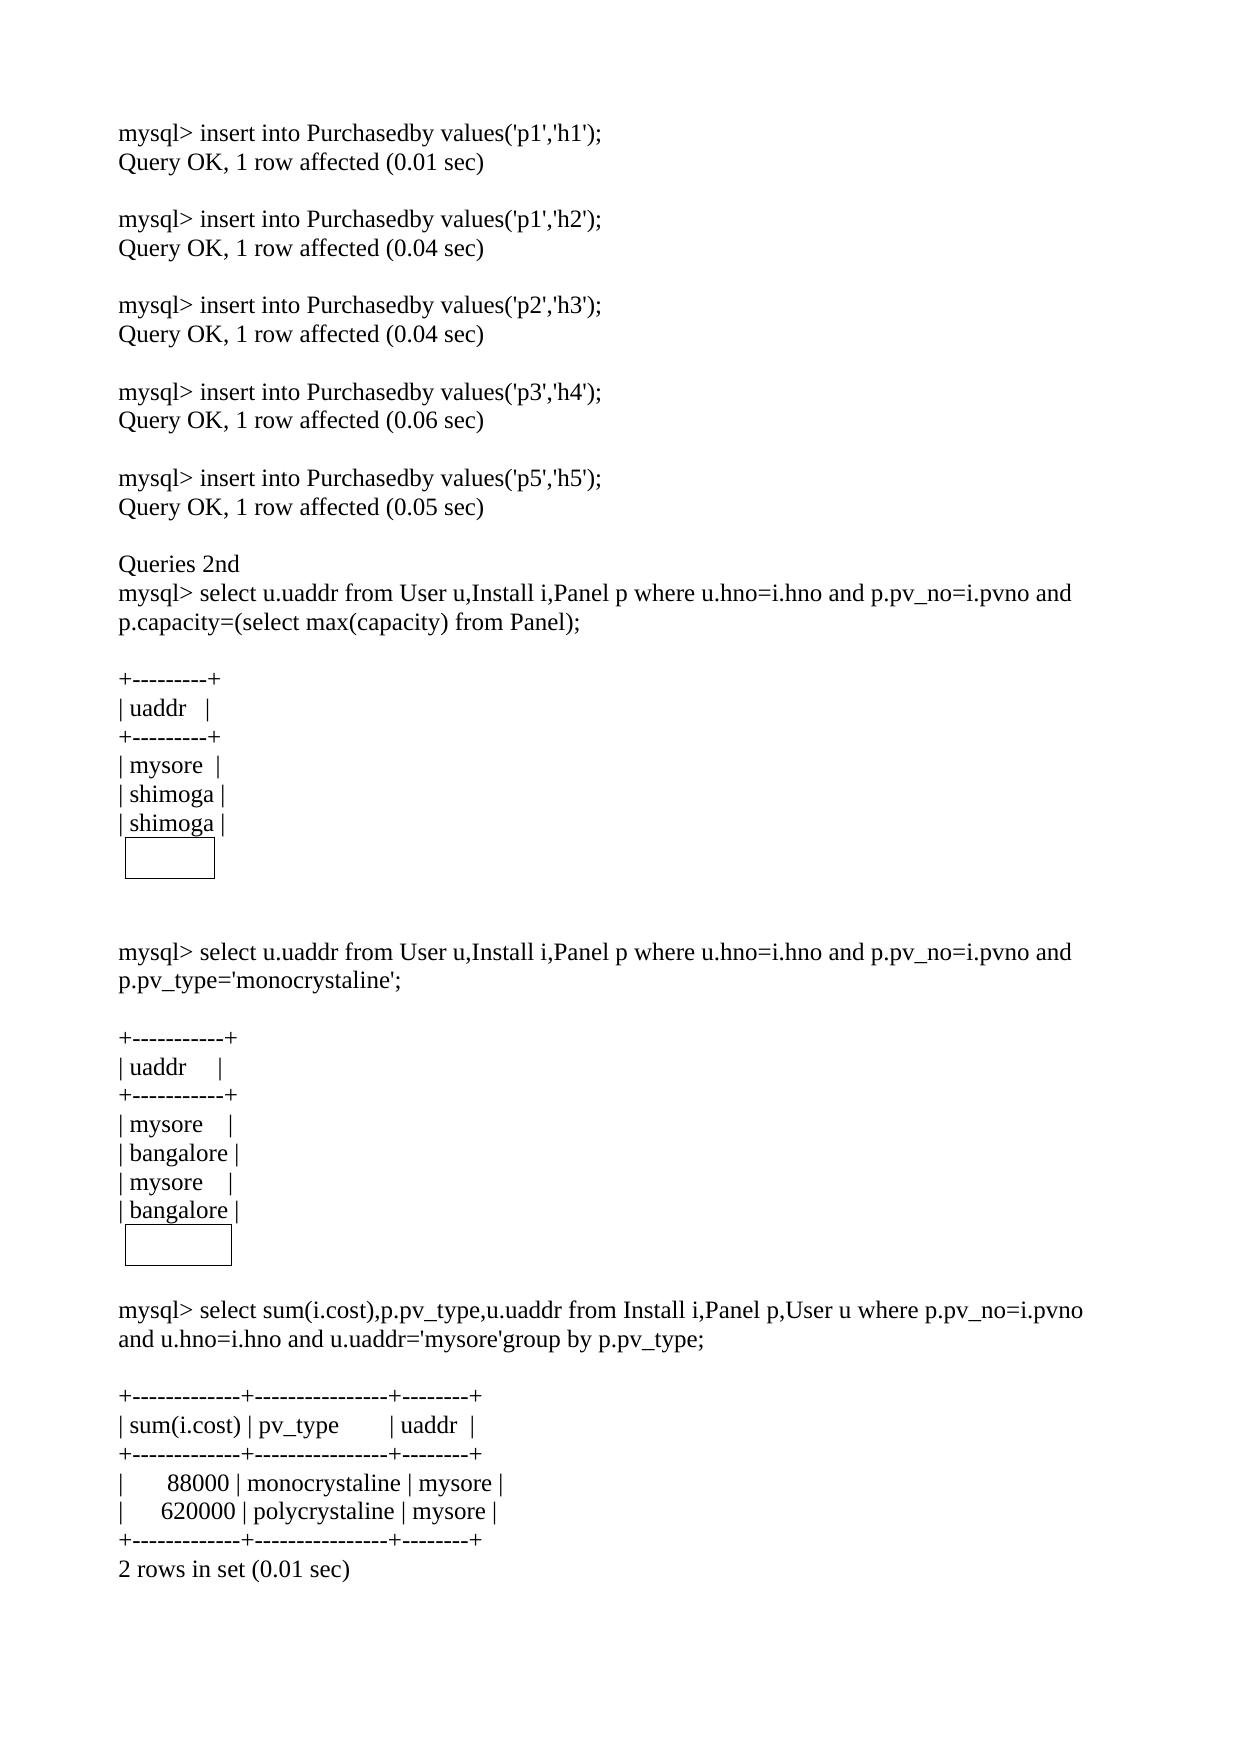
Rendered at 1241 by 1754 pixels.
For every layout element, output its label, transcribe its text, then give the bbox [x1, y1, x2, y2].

text Query OK, 1 row affected (0.01 sec) [118, 147, 1122, 176]
text +-------------+----------------+--------+ [118, 1439, 1122, 1468]
text +---------+ [118, 664, 1122, 693]
text +-----------+ [118, 1080, 1122, 1109]
text | mysore | [118, 1167, 1122, 1195]
text Query OK, 1 row affected (0.06 sec) [118, 406, 1122, 434]
text mysql> select u.uaddr from User u,Install i,Panel p where u.hno=i.hno and p.pv_no=i.pvno and p.pv_type='monocrystaline'; [118, 937, 1122, 994]
text Queries 2nd [118, 549, 1122, 578]
text | shimoga | [118, 808, 1122, 837]
text +-----------+ [118, 1023, 1122, 1052]
text | mysore | [118, 1109, 1122, 1138]
text | uaddr | [118, 693, 1122, 722]
text Query OK, 1 row affected (0.04 sec) [118, 319, 1122, 348]
table_header [126, 838, 214, 878]
text | 88000 | monocrystaline | mysore | [118, 1468, 1122, 1496]
text | uaddr | [118, 1052, 1122, 1080]
text mysql> insert into Purchasedby values('p3','h4'); [118, 377, 1122, 406]
text Query OK, 1 row affected (0.04 sec) [118, 233, 1122, 262]
text | 620000 | polycrystaline | mysore | [118, 1496, 1122, 1525]
text | shimoga | [118, 779, 1122, 808]
text | bangalore | [118, 1195, 1122, 1224]
text +---------+ [118, 722, 1122, 751]
text | bangalore | [118, 1138, 1122, 1167]
text | mysore | [118, 751, 1122, 779]
text +-------------+----------------+--------+ [118, 1525, 1122, 1554]
text mysql> insert into Purchasedby values('p1','h1'); [118, 118, 1122, 147]
table_header [126, 1225, 231, 1265]
text | sum(i.cost) | pv_type | uaddr | [118, 1410, 1122, 1439]
text 2 rows in set (0.01 sec) [118, 1554, 1122, 1583]
text mysql> insert into Purchasedby values('p2','h3'); [118, 291, 1122, 319]
text mysql> select u.uaddr from User u,Install i,Panel p where u.hno=i.hno and p.pv_no=i.pvno and p.capacity=(select max(capacity) from Panel); [118, 578, 1122, 636]
text Query OK, 1 row affected (0.05 sec) [118, 492, 1122, 521]
text mysql> insert into Purchasedby values('p1','h2'); [118, 204, 1122, 233]
text mysql> select sum(i.cost),p.pv_type,u.uaddr from Install i,Panel p,User u where p.pv_no=i.pvno and u.hno=i.hno and u.uaddr='mysore'group by p.pv_type; [118, 1295, 1122, 1353]
text mysql> insert into Purchasedby values('p5','h5'); [118, 463, 1122, 492]
text +-------------+----------------+--------+ [118, 1381, 1122, 1410]
